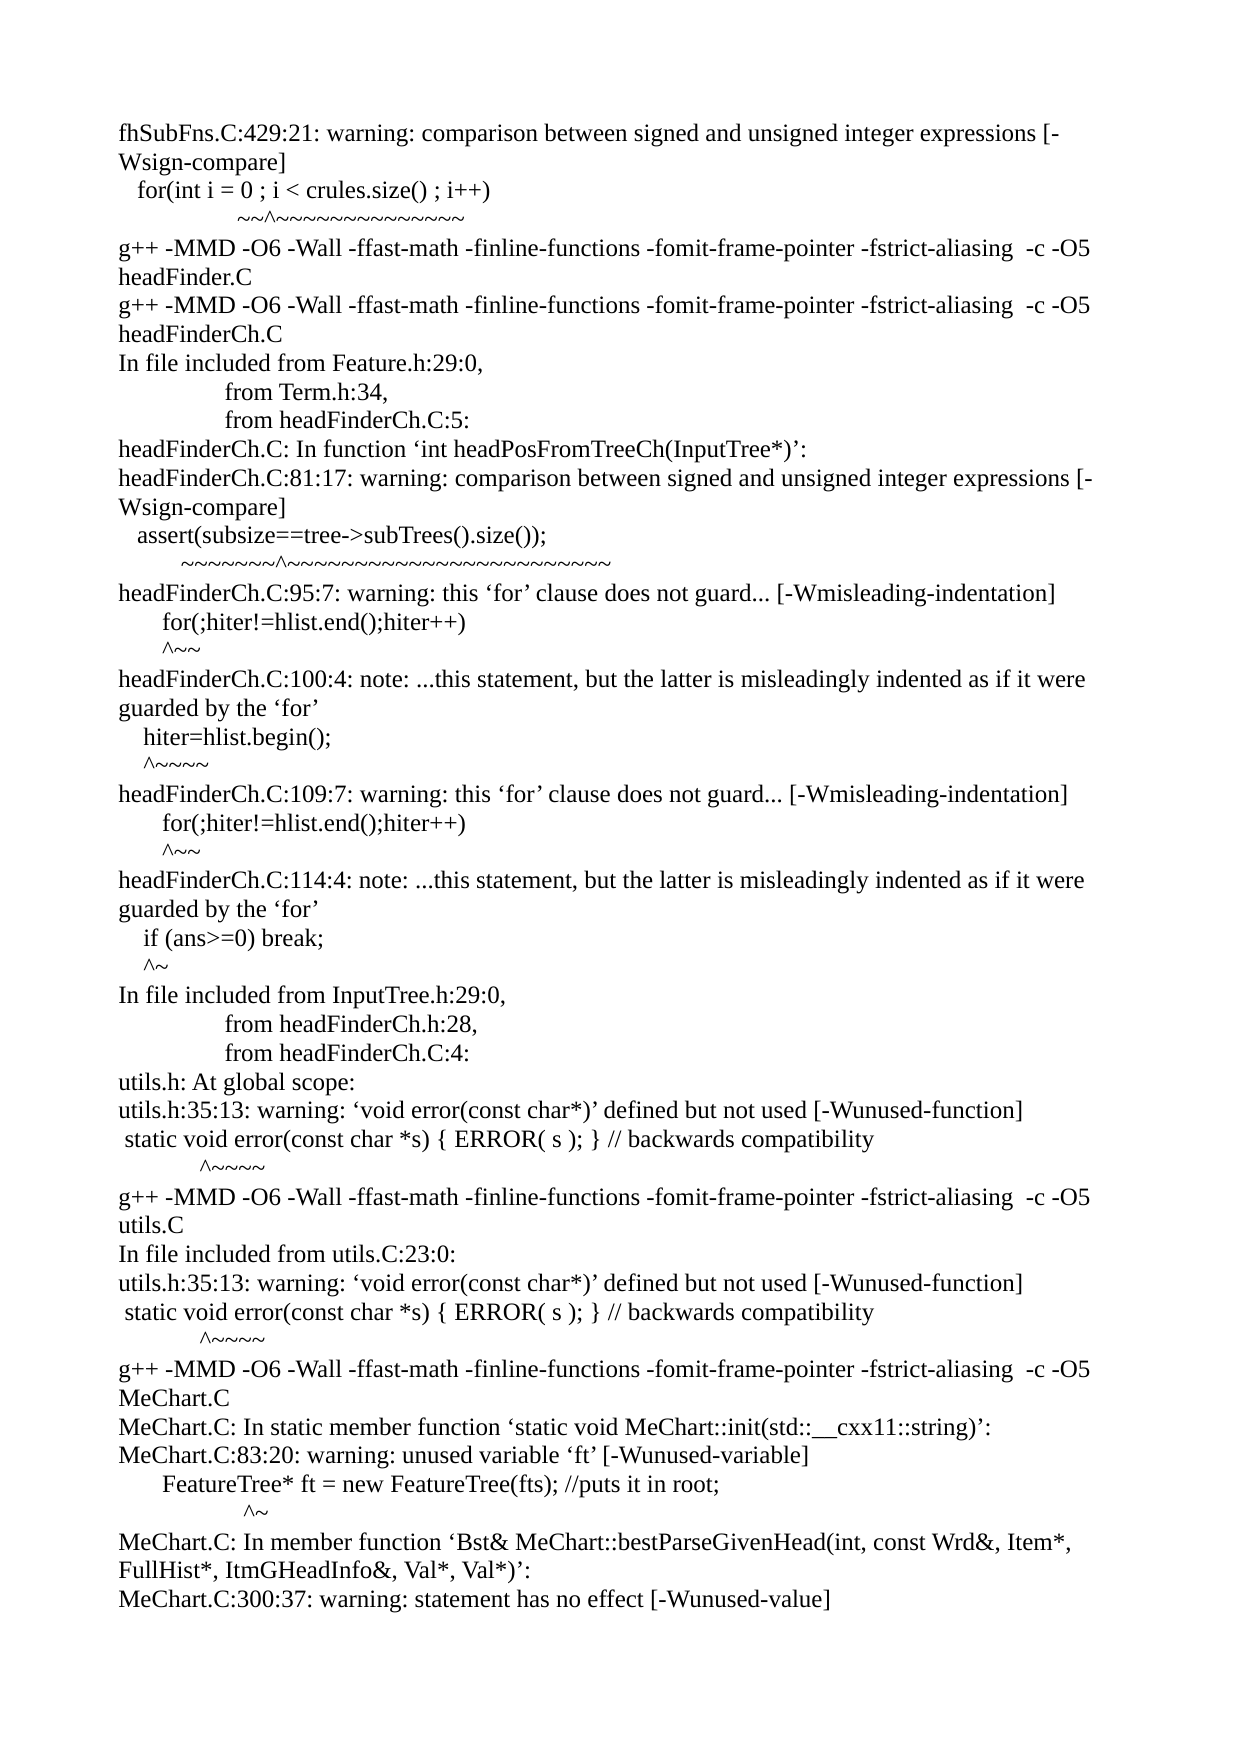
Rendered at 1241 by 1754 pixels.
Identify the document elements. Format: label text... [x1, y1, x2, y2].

text static void error(const char *s) { ERROR( s ); } // backwards compatibility [118, 1297, 1122, 1326]
text headFinderCh.C: In function ‘int headPosFromTreeCh(InputTree*)’: [118, 434, 1122, 463]
text ^~ [118, 1498, 1122, 1527]
text from headFinderCh.C:4: [118, 1038, 1122, 1067]
text MeChart.C:300:37: warning: statement has no effect [-Wunused-value] [118, 1584, 1122, 1613]
text ^~~~~ [118, 751, 1122, 779]
text MeChart.C: In static member function ‘static void MeChart::init(std::__cxx11::string)’: [118, 1412, 1122, 1441]
text ~~^~~~~~~~~~~~~~~ [118, 204, 1122, 233]
text if (ans>=0) break; [118, 923, 1122, 952]
text In file included from InputTree.h:29:0, [118, 981, 1122, 1009]
text for(;hiter!=hlist.end();hiter++) [118, 808, 1122, 837]
text headFinderCh.C:100:4: note: ...this statement, but the latter is misleadingly indented as if it were guarded by the ‘for’ [118, 664, 1122, 722]
text utils.h:35:13: warning: ‘void error(const char*)’ defined but not used [-Wunused-function] [118, 1268, 1122, 1297]
text from headFinderCh.h:28, [118, 1009, 1122, 1038]
text MeChart.C:83:20: warning: unused variable ‘ft’ [-Wunused-variable] [118, 1441, 1122, 1469]
text FeatureTree* ft = new FeatureTree(fts); //puts it in root; [118, 1469, 1122, 1498]
text from Term.h:34, [118, 377, 1122, 406]
text ~~~~~~~^~~~~~~~~~~~~~~~~~~~~~~~~ [118, 549, 1122, 578]
text g++ -MMD -O6 -Wall -ffast-math -finline-functions -fomit-frame-pointer -fstrict-aliasing -c -O5 headFinder.C [118, 233, 1122, 291]
text headFinderCh.C:109:7: warning: this ‘for’ clause does not guard... [-Wmisleading-indentation] [118, 779, 1122, 808]
text fhSubFns.C:429:21: warning: comparison between signed and unsigned integer expressions [-Wsign-compare] [118, 118, 1122, 176]
text hiter=hlist.begin(); [118, 722, 1122, 751]
text from headFinderCh.C:5: [118, 406, 1122, 434]
text for(int i = 0 ; i < crules.size() ; i++) [118, 176, 1122, 204]
text MeChart.C: In member function ‘Bst& MeChart::bestParseGivenHead(int, const Wrd&, Item*, FullHist*, ItmGHeadInfo&, Val*, Val*)’: [118, 1527, 1122, 1584]
text headFinderCh.C:114:4: note: ...this statement, but the latter is misleadingly indented as if it were guarded by the ‘for’ [118, 866, 1122, 923]
text static void error(const char *s) { ERROR( s ); } // backwards compatibility [118, 1124, 1122, 1153]
text assert(subsize==tree->subTrees().size()); [118, 521, 1122, 549]
text ^~ [118, 952, 1122, 981]
text headFinderCh.C:95:7: warning: this ‘for’ clause does not guard... [-Wmisleading-indentation] [118, 578, 1122, 607]
text headFinderCh.C:81:17: warning: comparison between signed and unsigned integer expressions [-Wsign-compare] [118, 463, 1122, 521]
text ^~~~~ [118, 1153, 1122, 1182]
text In file included from utils.C:23:0: [118, 1239, 1122, 1268]
text for(;hiter!=hlist.end();hiter++) [118, 607, 1122, 636]
text ^~~ [118, 636, 1122, 664]
text ^~~~~ [118, 1326, 1122, 1354]
text g++ -MMD -O6 -Wall -ffast-math -finline-functions -fomit-frame-pointer -fstrict-aliasing -c -O5 MeChart.C [118, 1354, 1122, 1412]
text g++ -MMD -O6 -Wall -ffast-math -finline-functions -fomit-frame-pointer -fstrict-aliasing -c -O5 headFinderCh.C [118, 291, 1122, 348]
text utils.h: At global scope: [118, 1067, 1122, 1096]
text g++ -MMD -O6 -Wall -ffast-math -finline-functions -fomit-frame-pointer -fstrict-aliasing -c -O5 utils.C [118, 1182, 1122, 1239]
text utils.h:35:13: warning: ‘void error(const char*)’ defined but not used [-Wunused-function] [118, 1096, 1122, 1124]
text ^~~ [118, 837, 1122, 866]
text In file included from Feature.h:29:0, [118, 348, 1122, 377]
